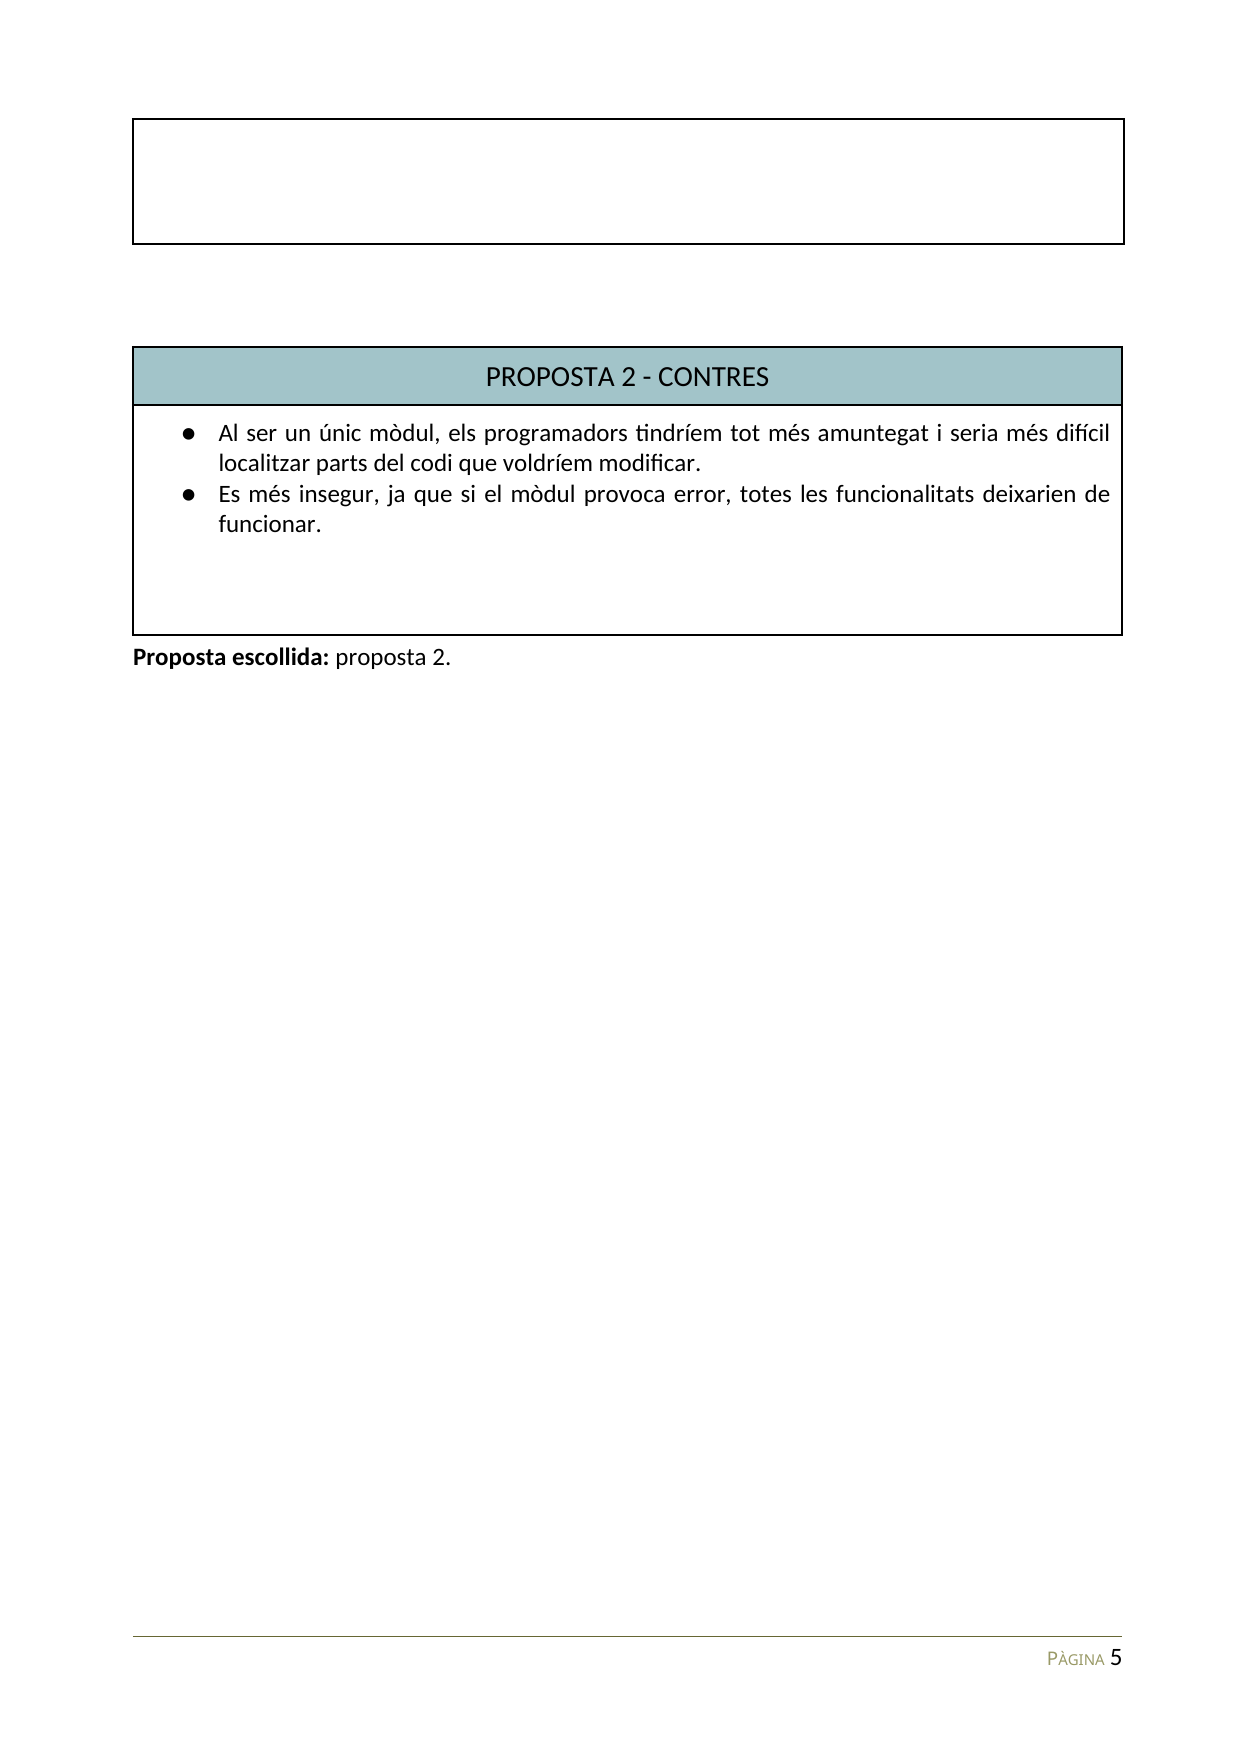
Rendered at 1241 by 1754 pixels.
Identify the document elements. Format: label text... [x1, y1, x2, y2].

table_cell Al ser un únic mòdul, els programadors tindríem tot més amuntegat i seria més difícil localitzar parts del codi que voldríem modificar. Es més insegur, ja que si el mòdul provoca error, totes les funcionalitats deixarien de funcionar. [134, 406, 1121, 633]
table_header PROPOSTA 2 - CONTRES [134, 348, 1121, 404]
text Proposta escollida: proposta 2. [133, 642, 1122, 672]
table_cell [134, 120, 1123, 243]
